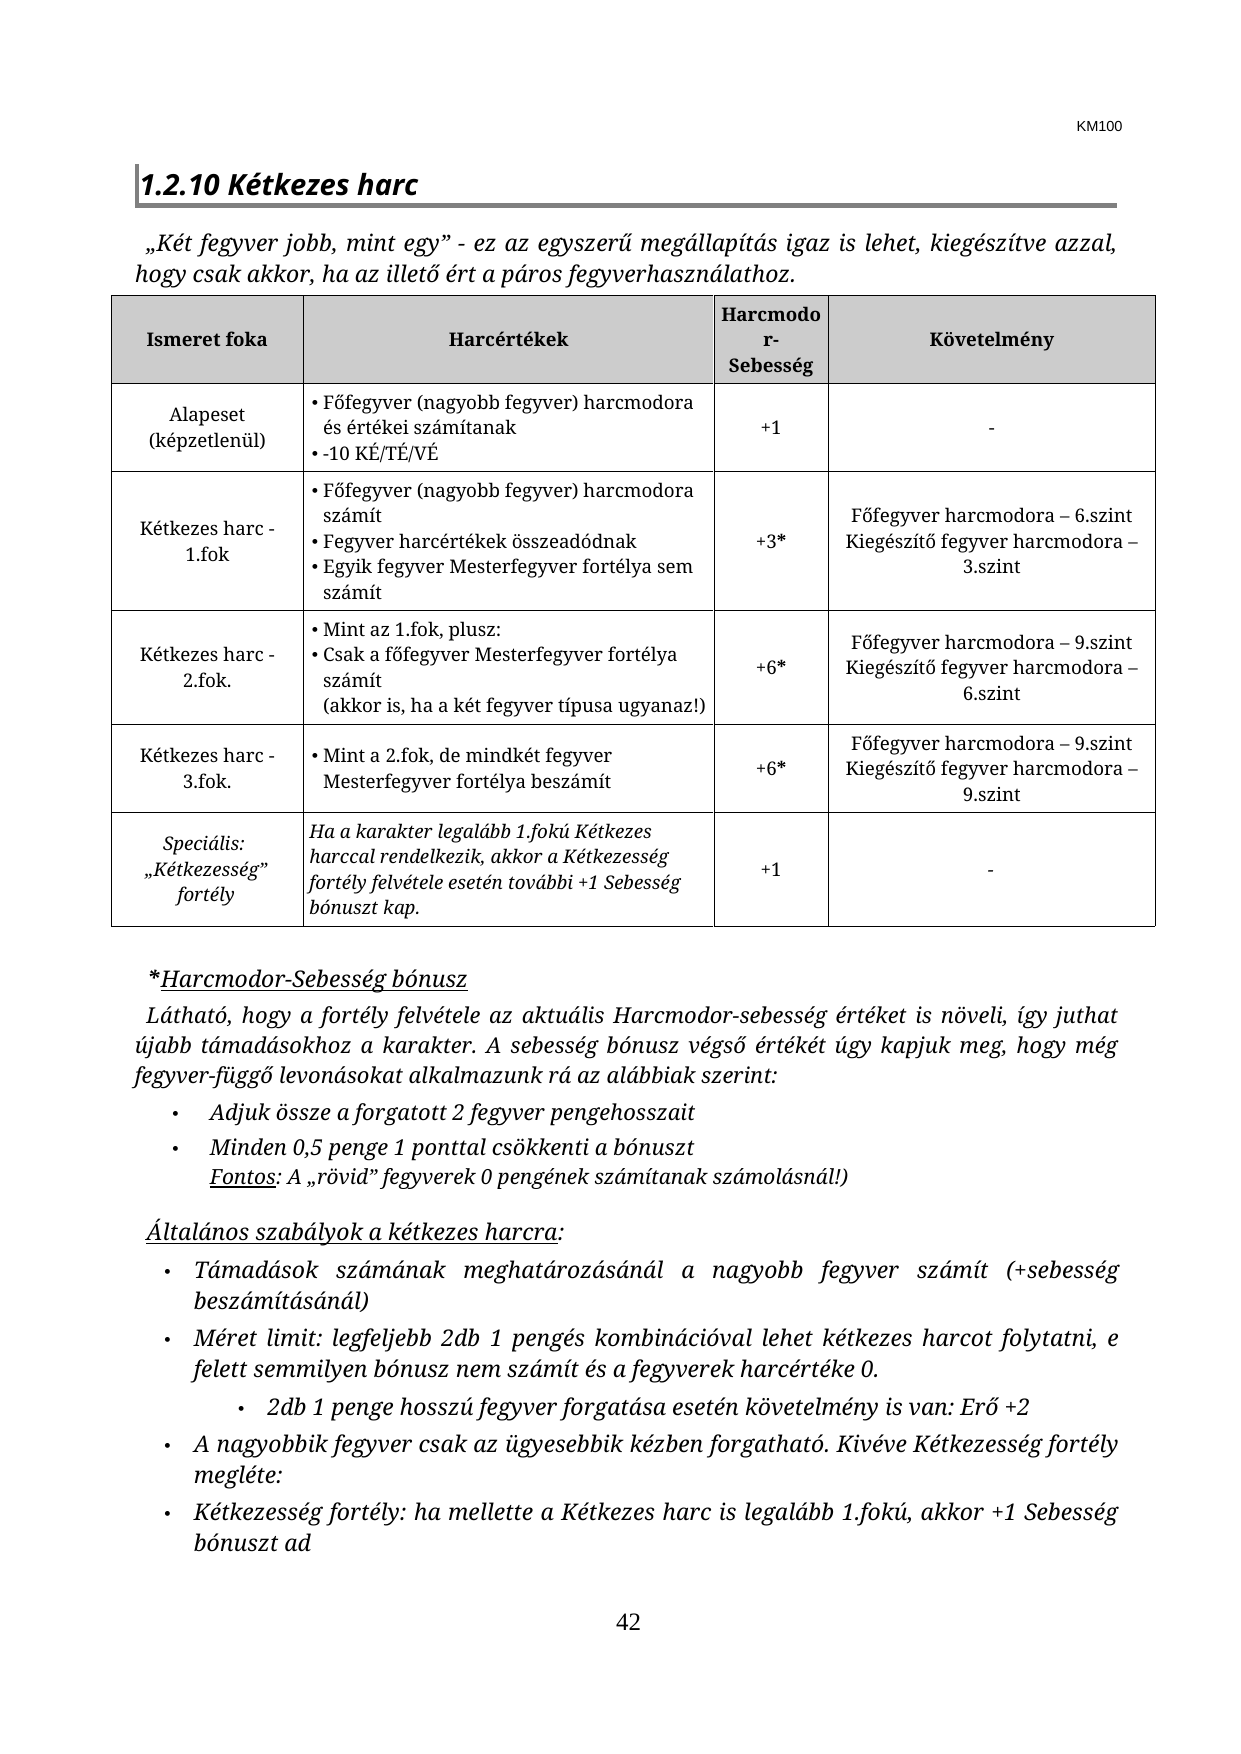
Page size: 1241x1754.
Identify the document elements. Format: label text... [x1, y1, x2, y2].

table_cell Ha a karakter legalább 1.fokú Kétkezes harccal rendelkezik, akkor a Kétkezesség fortély felvétele esetén további +1 Sebesség bónuszt kap. [304, 813, 713, 926]
table_cell Alapeset (képzetlenül) [112, 384, 303, 471]
table_cell Főfegyver harcmodora – 9.szint Kiegészítő fegyver harcmodora – 6.szint [829, 611, 1155, 724]
table_cell Kétkezes harc - 2.fok. [112, 611, 303, 724]
table_cell +3* [715, 472, 828, 610]
list Minden 0,5 penge 1 ponttal csökkenti a bónuszt Fontos: A „rövid” fegyverek 0 pengének számítanak számolásnál!) [172, 1132, 1122, 1191]
table_header Harcértékek [304, 296, 713, 383]
table_cell Mint az 1.fok, plusz: Csak a főfegyver Mesterfegyver fortélya számít (akkor is, ha a két fegyver típusa ugyanaz!) [304, 611, 713, 724]
table_header Ismeret foka [112, 296, 303, 383]
table_cell Kétkezes harc - 1.fok [112, 472, 303, 610]
list Támadások számának meghatározásánál a nagyobb fegyver számít (+sebesség beszámításánál) [164, 1253, 1122, 1316]
table_cell +1 [715, 813, 828, 926]
list 2db 1 penge hosszú fegyver forgatása esetén követelmény is van: Erő +2 [238, 1390, 1122, 1422]
table_cell Speciális: „Kétkezesség” fortély [112, 813, 303, 926]
text „Két fegyver jobb, mint egy” - ez az egyszerű megállapítás igaz is lehet, kiegészítve azzal, hogy csak akkor, ha az illető ért a páros fegyverhasználathoz. [134, 227, 1122, 289]
table_cell Főfegyver harcmodora – 9.szint Kiegészítő fegyver harcmodora – 9.szint [829, 725, 1155, 812]
table_header Harcmodor- Sebesség [715, 296, 828, 383]
table_cell +6* [715, 611, 828, 724]
text Általános szabályok a kétkezes harcra: [134, 1216, 1122, 1248]
table_cell Kétkezes harc - 3.fok. [112, 725, 303, 812]
list Méret limit: legfeljebb 2db 1 pengés kombinációval lehet kétkezes harcot folytatni, e felett semmilyen bónusz nem számít és a fegyverek harcértéke 0. [164, 1322, 1122, 1384]
table_cell Főfegyver (nagyobb fegyver) harcmodora számít Fegyver harcértékek összeadódnak Egyik fegyver Mesterfegyver fortélya sem számít [304, 472, 713, 610]
table_cell Főfegyver harcmodora – 6.szint Kiegészítő fegyver harcmodora – 3.szint [829, 472, 1155, 610]
list Kétkezesség fortély: ha mellette a Kétkezes harc is legalább 1.fokú, akkor +1 Sebesség bónuszt ad [164, 1496, 1122, 1558]
table_cell Főfegyver (nagyobb fegyver) harcmodora és értékei számítanak -10 KÉ/TÉ/VÉ [304, 384, 713, 471]
table_cell - [829, 384, 1155, 471]
table_cell - [829, 813, 1155, 926]
text *Harcmodor-Sebesség bónusz [134, 963, 1122, 994]
text Látható, hogy a fortély felvétele az aktuális Harcmodor-sebesség értéket is növeli, így juthat újabb támadásokhoz a karakter. A sebesség bónusz végső értékét úgy kapjuk meg, hogy még fegyver-függő levonásokat alkalmazunk rá az alábbiak szerint: [134, 1000, 1122, 1090]
list Adjuk össze a forgatott 2 fegyver pengehosszait [172, 1096, 1122, 1126]
list A nagyobbik fegyver csak az ügyesebbik kézben forgatható. Kivéve Kétkezesség fortély megléte: [164, 1428, 1122, 1490]
table_cell Mint a 2.fok, de mindkét fegyver Mesterfegyver fortélya beszámít [304, 725, 713, 812]
table_header Követelmény [829, 296, 1155, 383]
table_cell +1 [715, 384, 828, 471]
subtitle Kétkezes harc [139, 164, 1122, 204]
table_cell +6* [715, 725, 828, 812]
